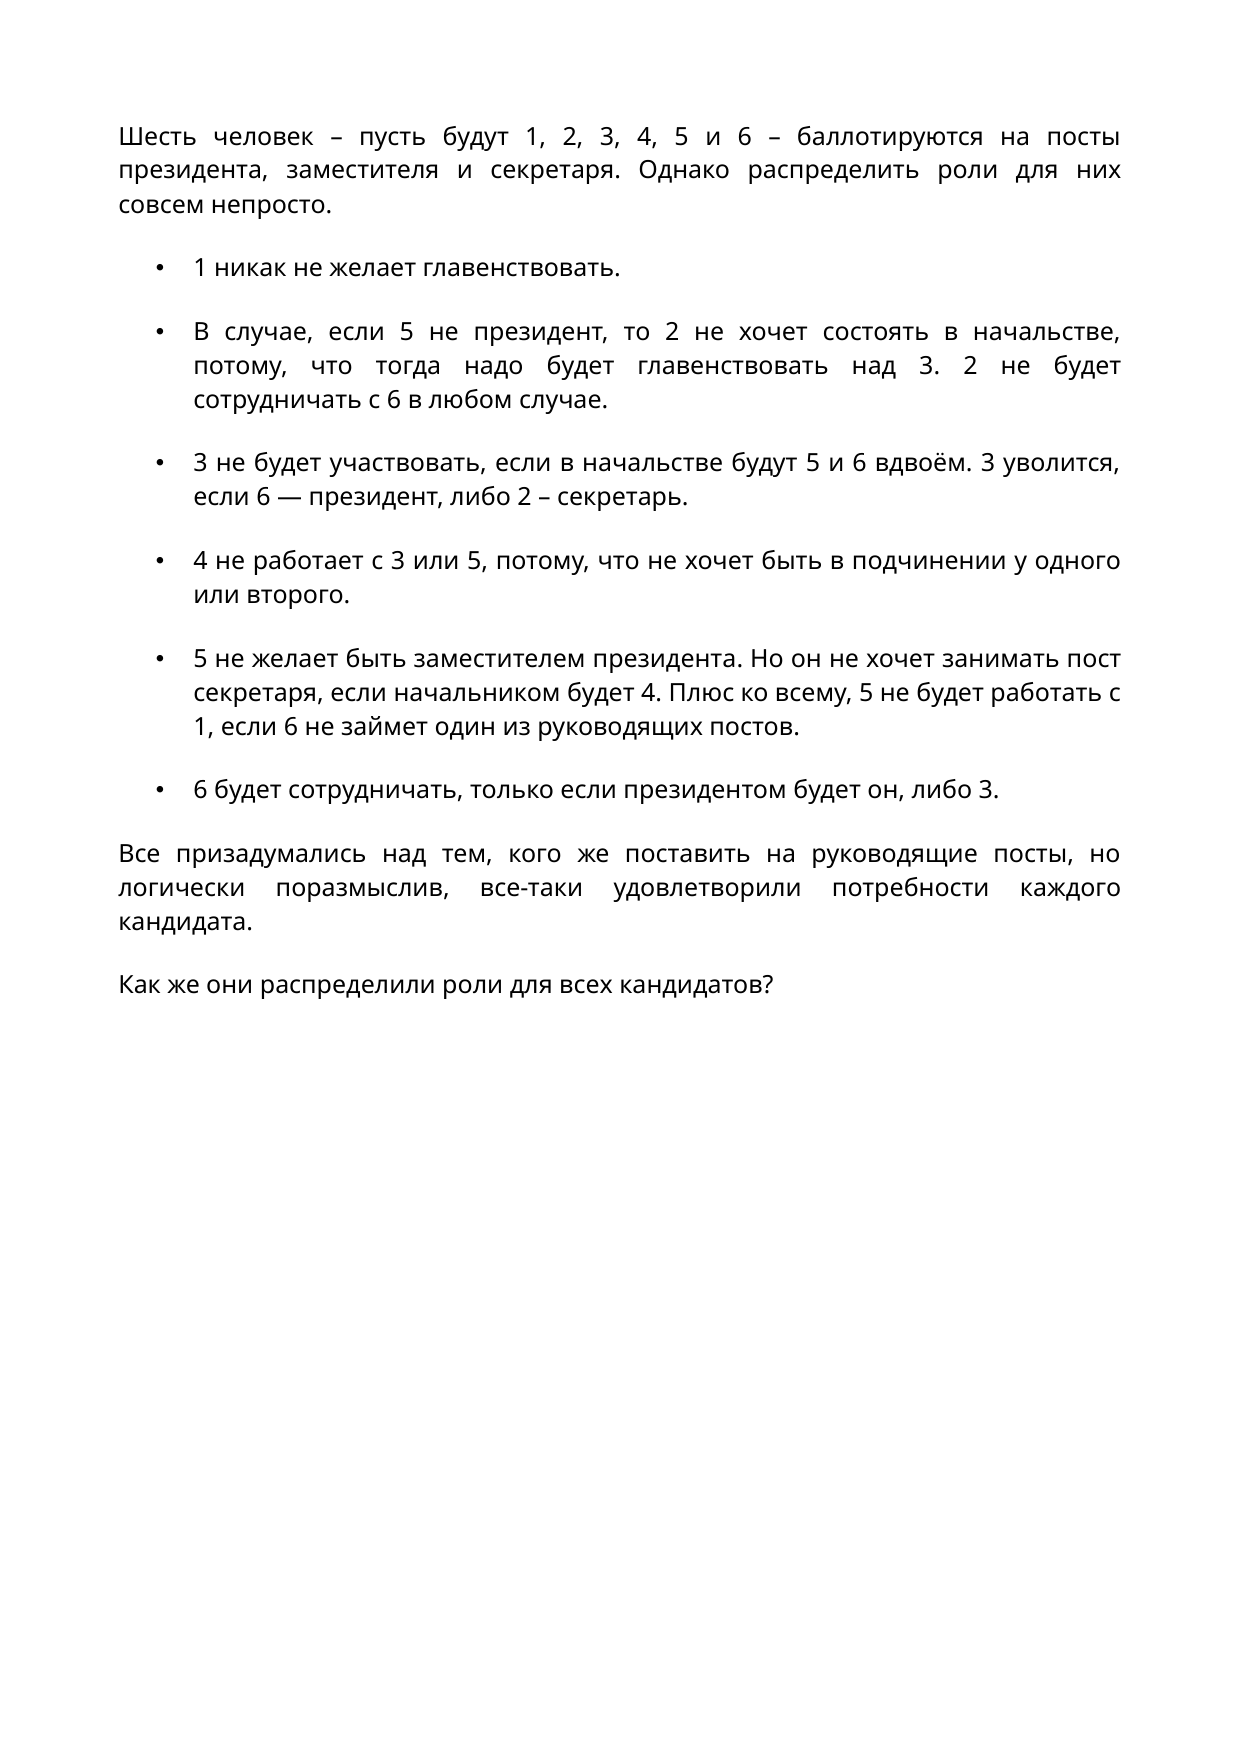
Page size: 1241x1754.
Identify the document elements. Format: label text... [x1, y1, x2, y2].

list 4 не работает с 3 или 5, потому, что не хочет быть в подчинении у одного или второго. [156, 543, 1122, 611]
list 3 не будет участвовать, если в начальстве будут 5 и 6 вдвоём. 3 уволится, если 6 — президент, либо 2 – секретарь. [156, 445, 1122, 513]
text Шесть человек – пусть будут 1, 2, 3, 4, 5 и 6 – баллотируются на посты президента, заместителя и секретаря. Однако распределить роли для них совсем непросто. [118, 118, 1122, 220]
list В случае, если 5 не президент, то 2 не хочет состоять в начальстве, потому, что тогда надо будет главенствовать над 3. 2 не будет сотрудничать с 6 в любом случае. [156, 313, 1122, 416]
list 5 не желает быть заместителем президента. Но он не хочет занимать пост секретаря, если начальником будет 4. Плюс ко всему, 5 не будет работать с 1, если 6 не займет один из руководящих постов. [156, 640, 1122, 742]
list 6 будет сотрудничать, только если президентом будет он, либо 3. [156, 772, 1122, 806]
text Как же они распределили роли для всех кандидатов? [118, 967, 1122, 1001]
list 1 никак не желает главенствовать. [156, 250, 1122, 284]
text Все призадумались над тем, кого же поставить на руководящие посты, но логически поразмыслив, все-таки удовлетворили потребности каждого кандидата. [118, 835, 1122, 938]
